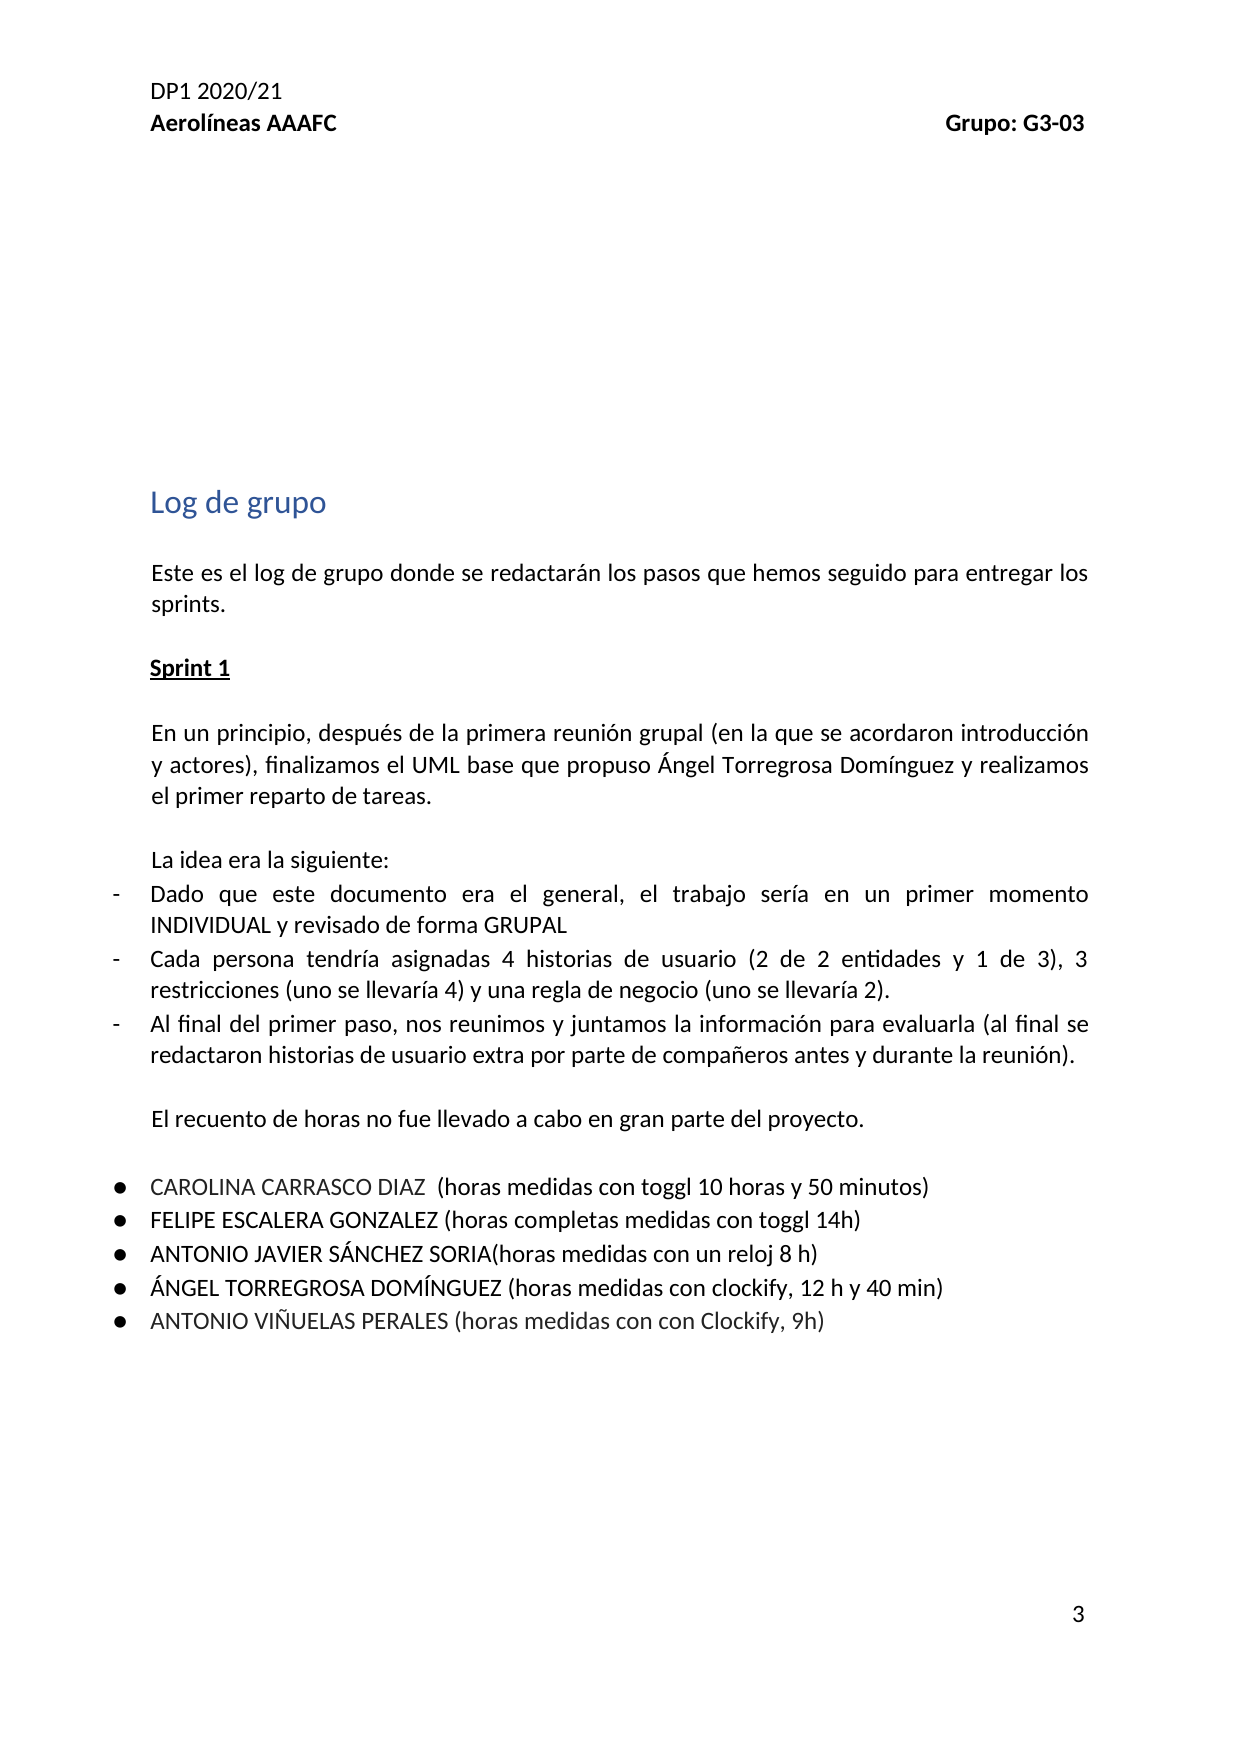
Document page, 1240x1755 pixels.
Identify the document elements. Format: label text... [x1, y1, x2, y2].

list Cada persona tendría asignadas 4 historias de usuario (2 de 2 entidades y 1 de 3), 3 restricciones (uno se llevaría 4) y una regla de negocio (uno se llevaría 2). [112, 943, 1090, 1005]
text En un principio, después de la primera reunión grupal (en la que se acordaron introducción y actores), finalizamos el UML base que propuso Ángel Torregrosa Domínguez y realizamos el primer reparto de tareas. [151, 718, 1090, 811]
list CAROLINA CARRASCO DIAZ (horas medidas con toggl 10 horas y 50 minutos) [112, 1171, 1090, 1201]
text La idea era la siguiente: [151, 844, 1090, 875]
subtitle Log de grupo [150, 481, 1090, 522]
list ANTONIO JAVIER SÁNCHEZ SORIA(horas medidas con un reloj 8 h) [112, 1238, 1090, 1268]
text El recuento de horas no fue llevado a cabo en gran parte del proyecto. [151, 1103, 1090, 1134]
list FELIPE ESCALERA GONZALEZ (horas completas medidas con toggl 14h) [112, 1204, 1090, 1235]
text Este es el log de grupo donde se redactarán los pasos que hemos seguido para entregar los sprints. [151, 557, 1090, 619]
list Dado que este documento era el general, el trabajo sería en un primer momento INDIVIDUAL y revisado de forma GRUPAL [112, 878, 1090, 940]
list ÁNGEL TORREGROSA DOMÍNGUEZ (horas medidas con clockify, 12 h y 40 min) [112, 1272, 1090, 1302]
subtitle Sprint 1 [149, 652, 1090, 683]
list Al final del primer paso, nos reunimos y juntamos la información para evaluarla (al final se redactaron historias de usuario extra por parte de compañeros antes y durante la reunión). [112, 1008, 1090, 1070]
list ANTONIO VIÑUELAS PERALES (horas medidas con con Clockify, 9h) [112, 1305, 1090, 1336]
